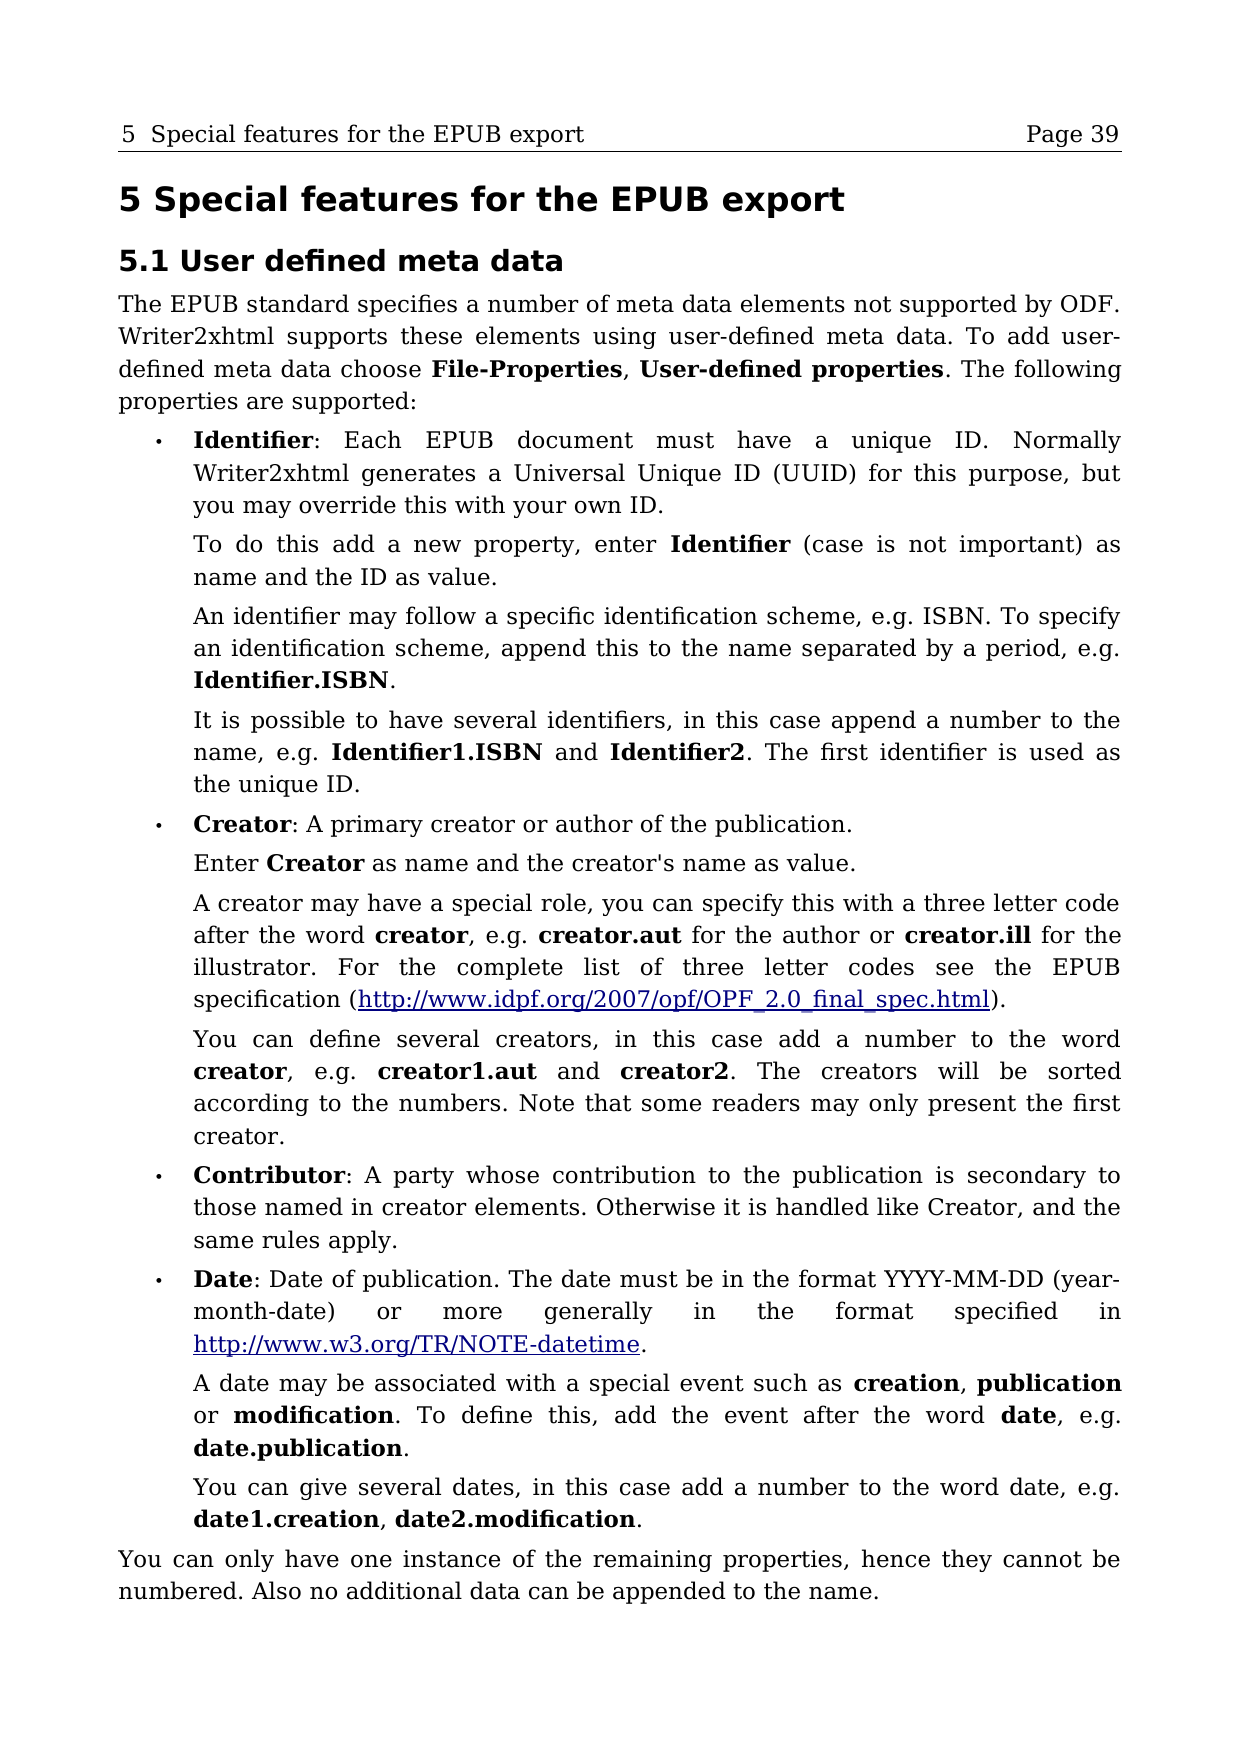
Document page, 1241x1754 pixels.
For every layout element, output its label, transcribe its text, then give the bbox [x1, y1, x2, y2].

list A date may be associated with a special event such as creation, publication or modification. To define this, add the event after the word date, e.g. date.publication. [156, 1370, 1122, 1461]
list It is possible to have several identifiers, in this case append a number to the name, e.g. Identifier1.ISBN and Identifier2. The first identifier is used as the unique ID. [156, 707, 1122, 798]
text You can only have one instance of the remaining properties, hence they cannot be numbered. Also no additional data can be appended to the name. [118, 1546, 1122, 1605]
list Creator: A primary creator or author of the publication. [156, 811, 1122, 838]
list To do this add a new property, enter Identifier (case is not important) as name and the ID as value. [156, 531, 1122, 590]
list Enter Creator as name and the creator's name as value. [156, 850, 1122, 877]
list Date: Date of publication. The date must be in the format YYYY-MM-DD (year-month-date) or more generally in the format specified in http://www.w3.org/TR/NOTE-datetime. [156, 1266, 1122, 1357]
list You can define several creators, in this case add a number to the word creator, e.g. creator1.aut and creator2. The creators will be sorted according to the numbers. Note that some readers may only present the first creator. [156, 1026, 1122, 1149]
list Identifier: Each EPUB document must have a unique ID. Normally Writer2xhtml generates a Universal Unique ID (UUID) for this purpose, but you may override this with your own ID. [156, 427, 1122, 519]
subtitle Special features for the EPUB export [118, 181, 1122, 219]
text The EPUB standard specifies a number of meta data elements not supported by ODF. Writer2xhtml supports these elements using user-defined meta data. To add user-defined meta data choose File-Properties, User-defined properties. The following properties are supported: [118, 291, 1122, 415]
list You can give several dates, in this case add a number to the word date, e.g. date1.creation, date2.modification. [156, 1474, 1122, 1533]
list An identifier may follow a specific identification scheme, e.g. ISBN. To specify an identification scheme, append this to the name separated by a period, e.g. Identifier.ISBN. [156, 603, 1122, 694]
list A creator may have a special role, you can specify this with a three letter code after the word creator, e.g. creator.aut for the author or creator.ill for the illustrator. For the complete list of three letter codes see the EPUB specification (http://www.idpf.org/2007/opf/OPF_2.0_final_spec.html). [156, 889, 1122, 1013]
subtitle User defined meta data [118, 244, 1122, 278]
list Contributor: A party whose contribution to the publication is secondary to those named in creator elements. Otherwise it is handled like Creator, and the same rules apply. [156, 1162, 1122, 1253]
